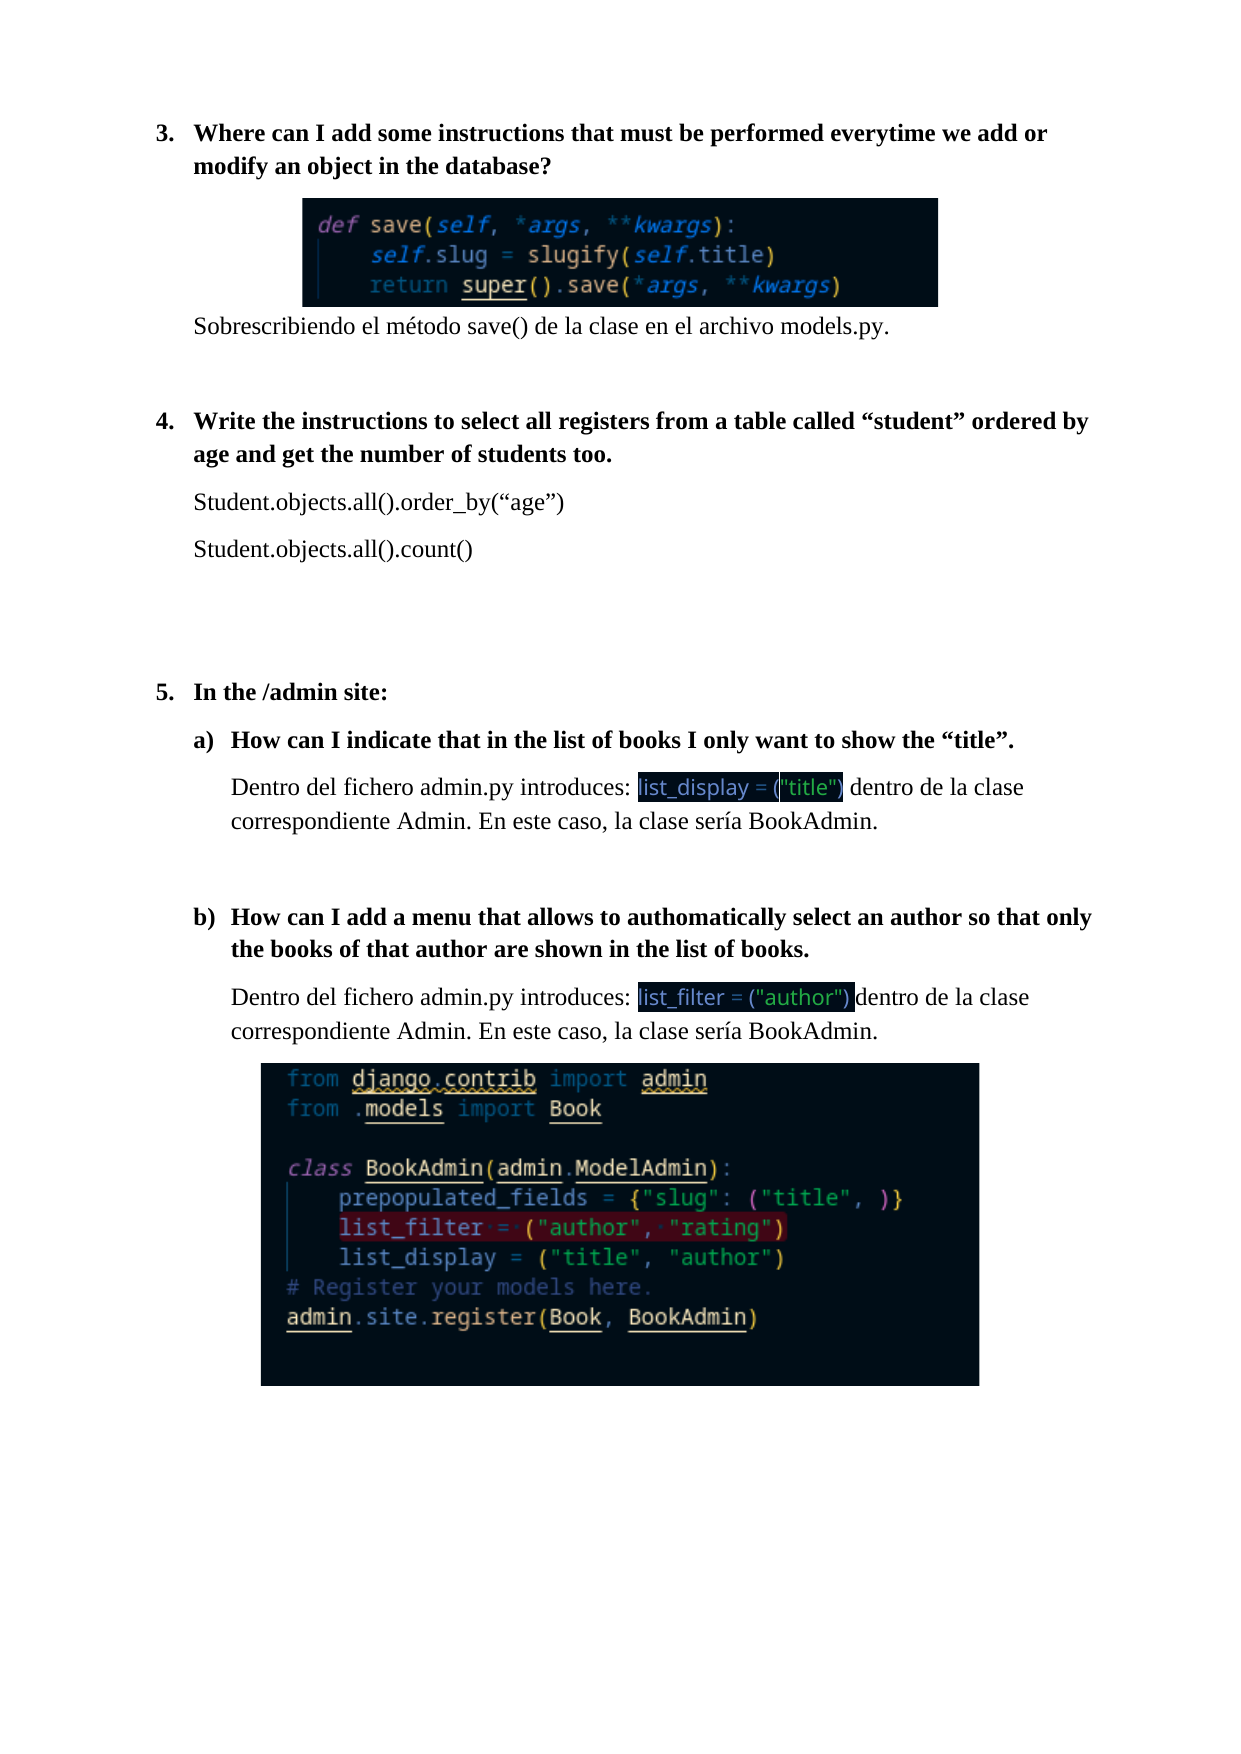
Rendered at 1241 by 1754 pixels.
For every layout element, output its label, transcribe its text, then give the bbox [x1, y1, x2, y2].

list Dentro del fichero admin.py introduces: list_filter = ("author") dentro de la clase correspondiente Admin. En este caso, la clase sería BookAdmin. [193, 982, 1122, 1045]
list Write the instructions to select all registers from a table called “student” ordered by age and get the number of students too. [156, 406, 1122, 468]
list How can I add a menu that allows to authomatically select an author so that only the books of that author are shown in the list of books. [193, 902, 1122, 963]
list How can I indicate that in the list of books I only want to show the “title”. [193, 725, 1122, 753]
list In the /admin site: [156, 677, 1122, 706]
list Dentro del fichero admin.py introduces: list_display = ("title") dentro de la clase correspondiente Admin. En este caso, la clase sería BookAdmin. [193, 772, 1122, 835]
picture [302, 198, 939, 307]
list Student.objects.all().order_by(“age”) [156, 487, 1122, 515]
list Student.objects.all().count() [156, 534, 1122, 563]
picture [260, 1063, 980, 1386]
list Where can I add some instructions that must be performed everytime we add or modify an object in the database? [156, 118, 1122, 180]
list Sobrescribiendo el método save() de la clase en el archivo models.py. [156, 199, 1122, 339]
